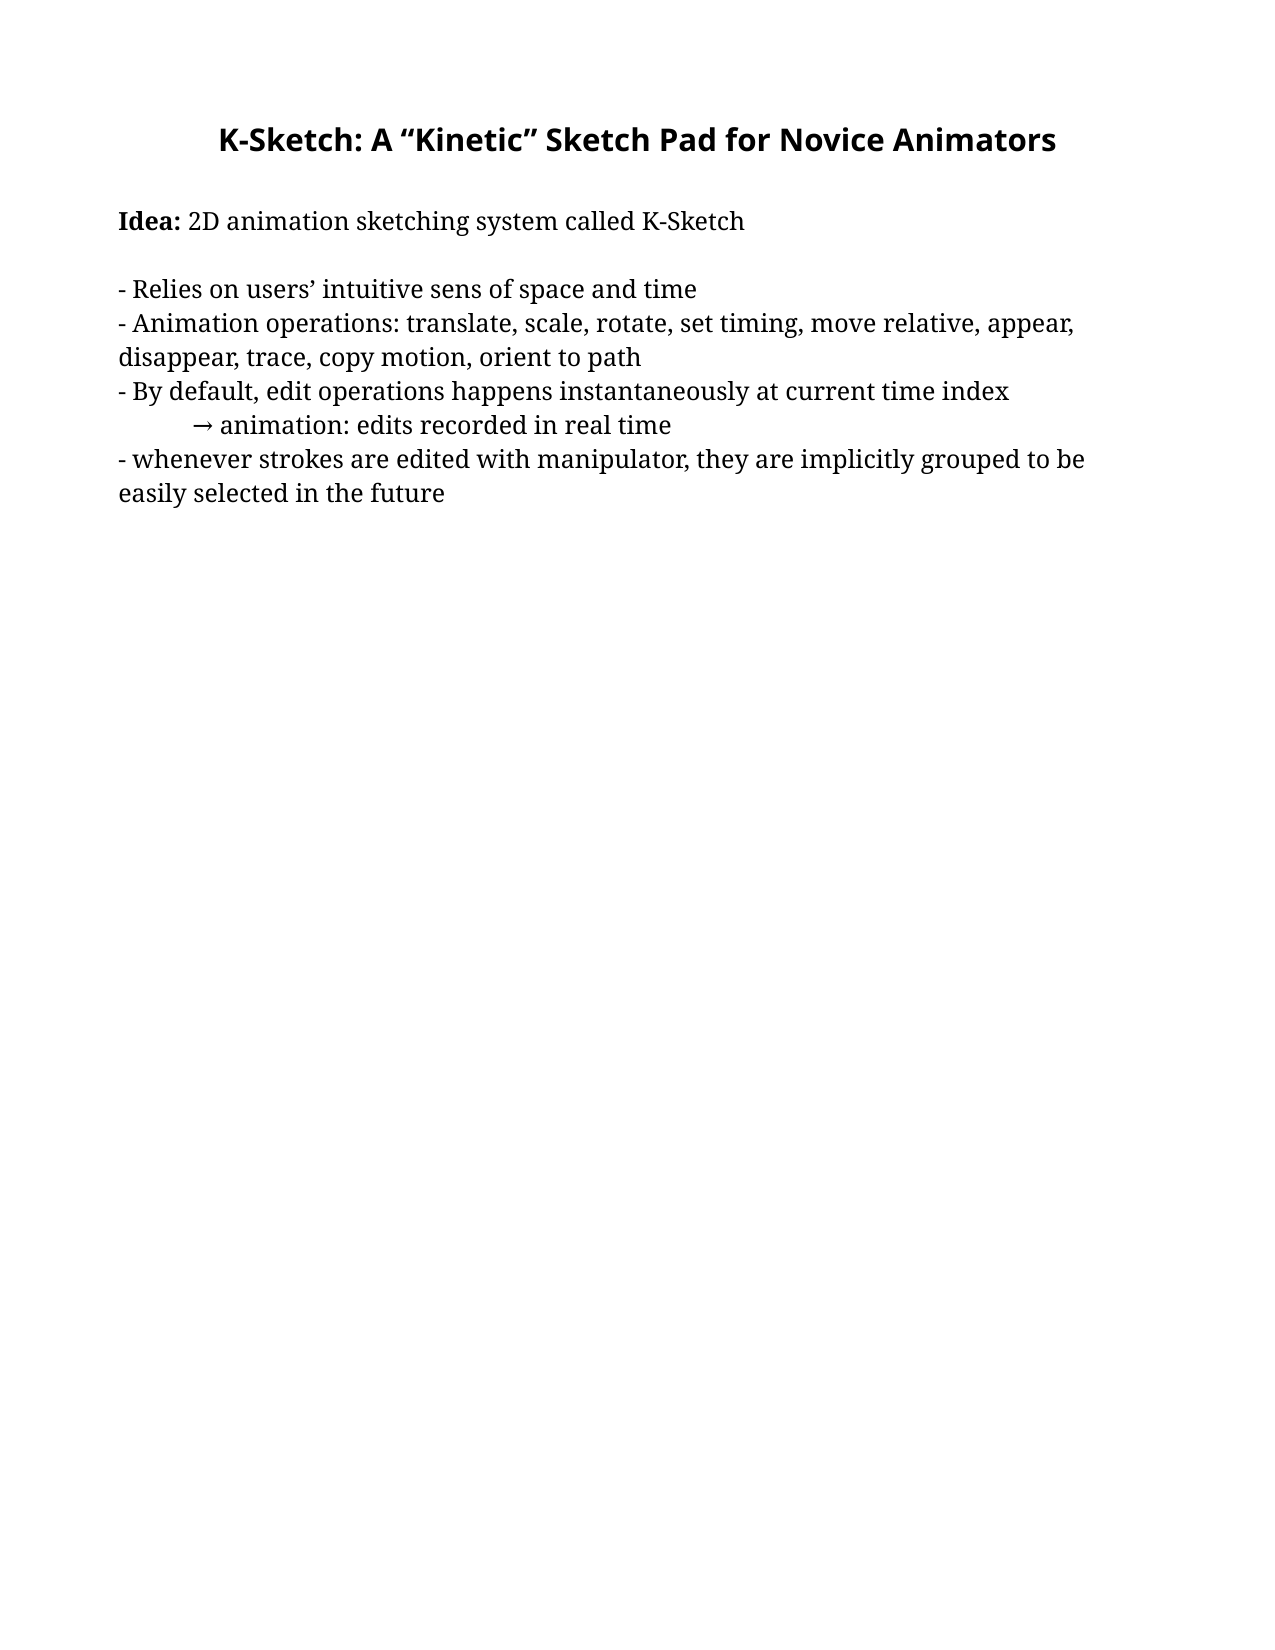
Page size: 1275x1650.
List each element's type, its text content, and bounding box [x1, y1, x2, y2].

text - Relies on users’ intuitive sens of space and time [118, 271, 1157, 306]
text K-Sketch: A “Kinetic” Sketch Pad for Novice Animators [118, 118, 1157, 161]
text - whenever strokes are edited with manipulator, they are implicitly grouped to be easily selected in the future [118, 442, 1157, 510]
text Idea: 2D animation sketching system called K-Sketch [118, 203, 1157, 237]
text - Animation operations: translate, scale, rotate, set timing, move relative, appear, disappear, trace, copy motion, orient to path [118, 306, 1157, 374]
text - By default, edit operations happens instantaneously at current time index [118, 374, 1157, 408]
text → animation: edits recorded in real time [118, 408, 1157, 442]
